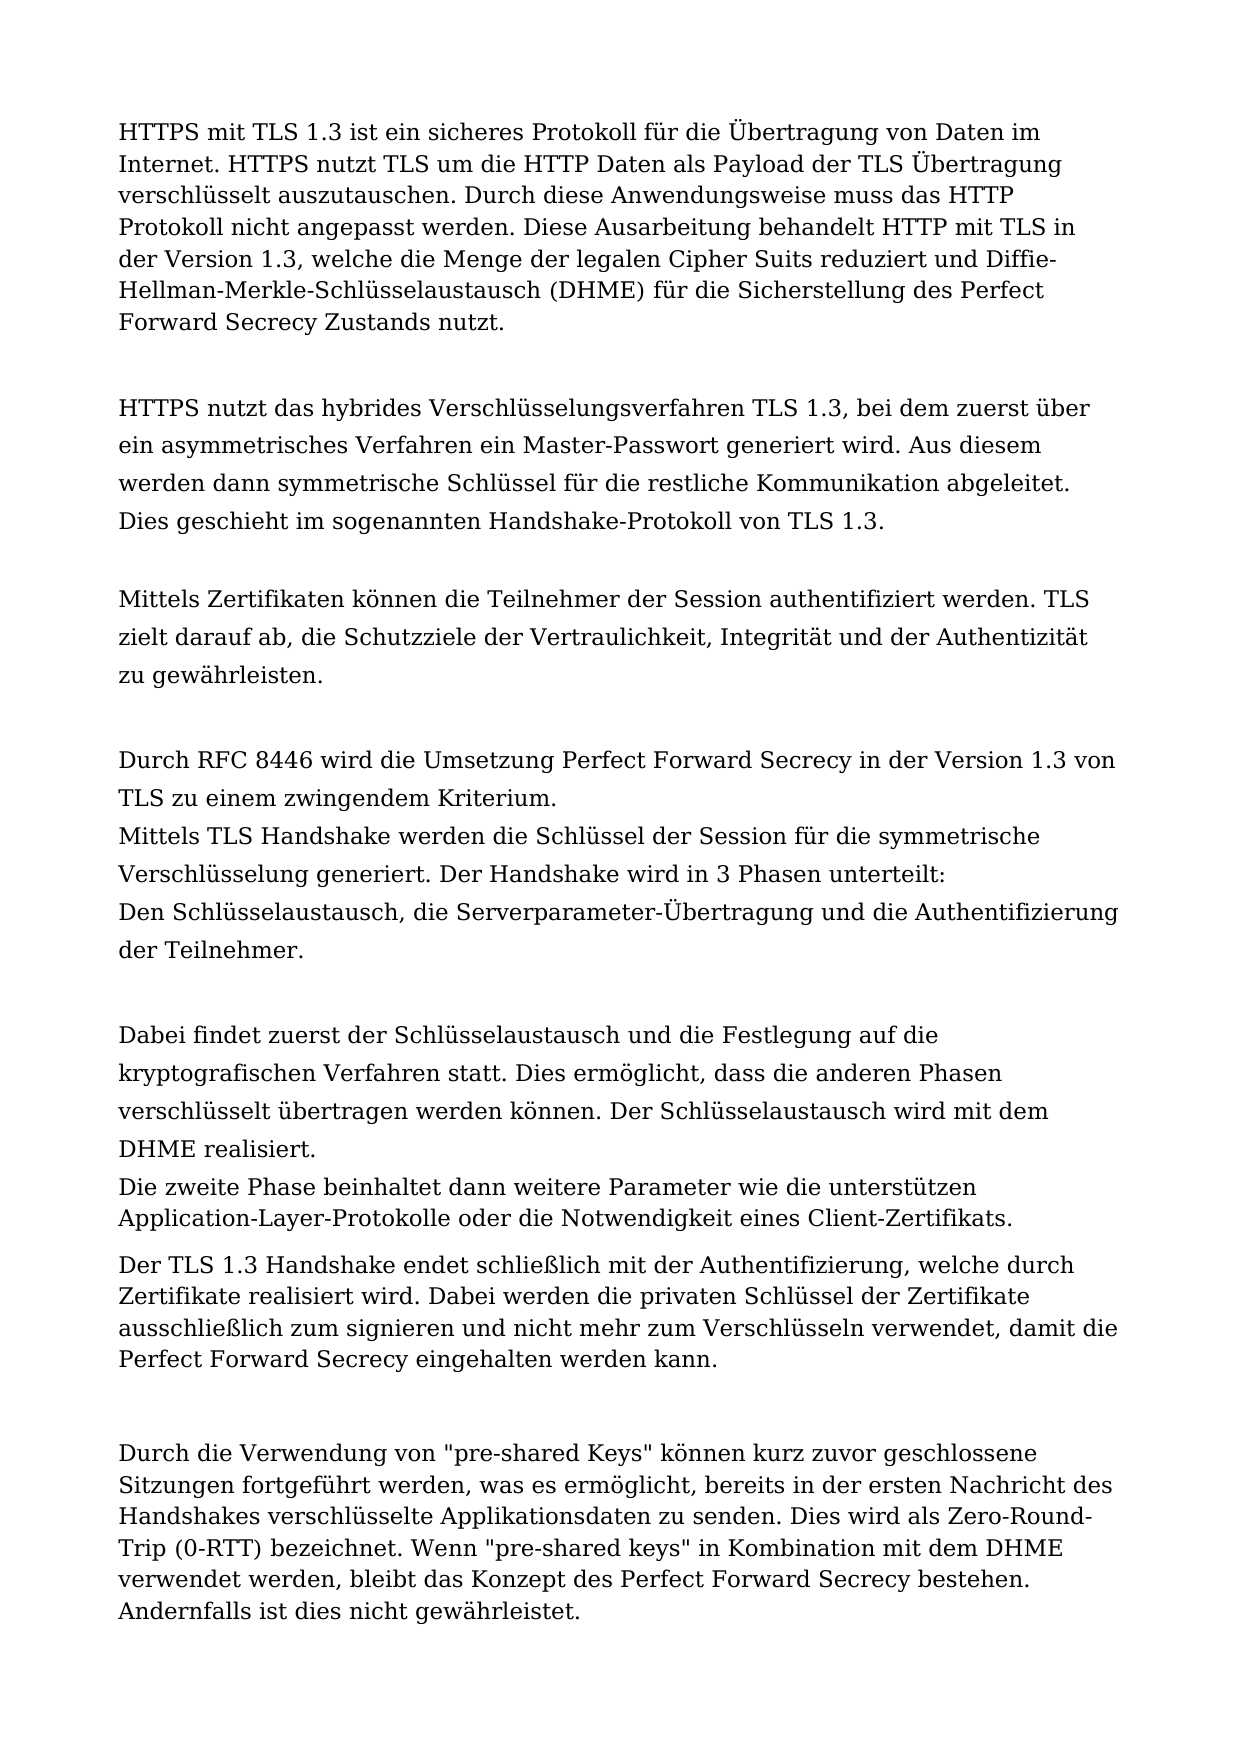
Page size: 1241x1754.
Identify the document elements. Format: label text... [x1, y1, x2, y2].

text Der TLS 1.3 Handshake endet schließlich mit der Authentifizierung, welche durch Zertifikate realisiert wird. Dabei werden die privaten Schlüssel der Zertifikate ausschließlich zum signieren und nicht mehr zum Verschlüsseln verwendet, damit die Perfect Forward Secrecy eingehalten werden kann. [118, 1250, 1122, 1372]
text Mittels TLS Handshake werden die Schlüssel der Session für die symmetrische Verschlüsselung generiert. Der Handshake wird in 3 Phasen unterteilt: [118, 822, 1122, 887]
text Dabei findet zuerst der Schlüsselaustausch und die Festlegung auf die kryptografischen Verfahren statt. Dies ermöglicht, dass die anderen Phasen verschlüsselt übertragen werden können. Der Schlüsselaustausch wird mit dem DHME realisiert. [118, 1021, 1122, 1162]
text HTTPS mit TLS 1.3 ist ein sicheres Protokoll für die Übertragung von Daten im Internet. HTTPS nutzt TLS um die HTTP Daten als Payload der TLS Übertragung verschlüsselt auszutauschen. Durch diese Anwendungsweise muss das HTTP Protokoll nicht angepasst werden. Diese Ausarbeitung behandelt HTTP mit TLS in der Version 1.3, welche die Menge der legalen Cipher Suits reduziert und Diffie-Hellman-Merkle-Schlüsselaustausch (DHME) für die Sicherstellung des Perfect Forward Secrecy Zustands nutzt. [118, 118, 1122, 335]
text Durch RFC 8446 wird die Umsetzung Perfect Forward Secrecy in der Version 1.3 von TLS zu einem zwingendem Kriterium. [118, 746, 1122, 811]
text HTTPS nutzt das hybrides Verschlüsselungsverfahren TLS 1.3, bei dem zuerst über ein asymmetrisches Verfahren ein Master-Passwort generiert wird. Aus diesem werden dann symmetrische Schlüssel für die restliche Kommunikation abgeleitet. Dies geschieht im sogenannten Handshake-Protokoll von TLS 1.3. [118, 393, 1122, 534]
text Die zweite Phase beinhaltet dann weitere Parameter wie die unterstützen Application-Layer-Protokolle oder die Notwendigkeit eines Client-Zertifikats. [118, 1173, 1122, 1232]
text Den Schlüsselaustausch, die Serverparameter-Übertragung und die Authentifizierung der Teilnehmer. [118, 897, 1122, 963]
text Durch die Verwendung von "pre-shared Keys" können kurz zuvor geschlossene Sitzungen fortgeführt werden, was es ermöglicht, bereits in der ersten Nachricht des Handshakes verschlüsselte Applikationsdaten zu senden. Dies wird als Zero-Round-Trip (0-RTT) bezeichnet. Wenn "pre-shared keys" in Kombination mit dem DHME verwendet werden, bleibt das Konzept des Perfect Forward Secrecy bestehen. Andernfalls ist dies nicht gewährleistet. [118, 1439, 1122, 1624]
text Mittels Zertifikaten können die Teilnehmer der Session authentifiziert werden. TLS zielt darauf ab, die Schutzziele der Vertraulichkeit, Integrität und der Authentizität zu gewährleisten. [118, 584, 1122, 688]
